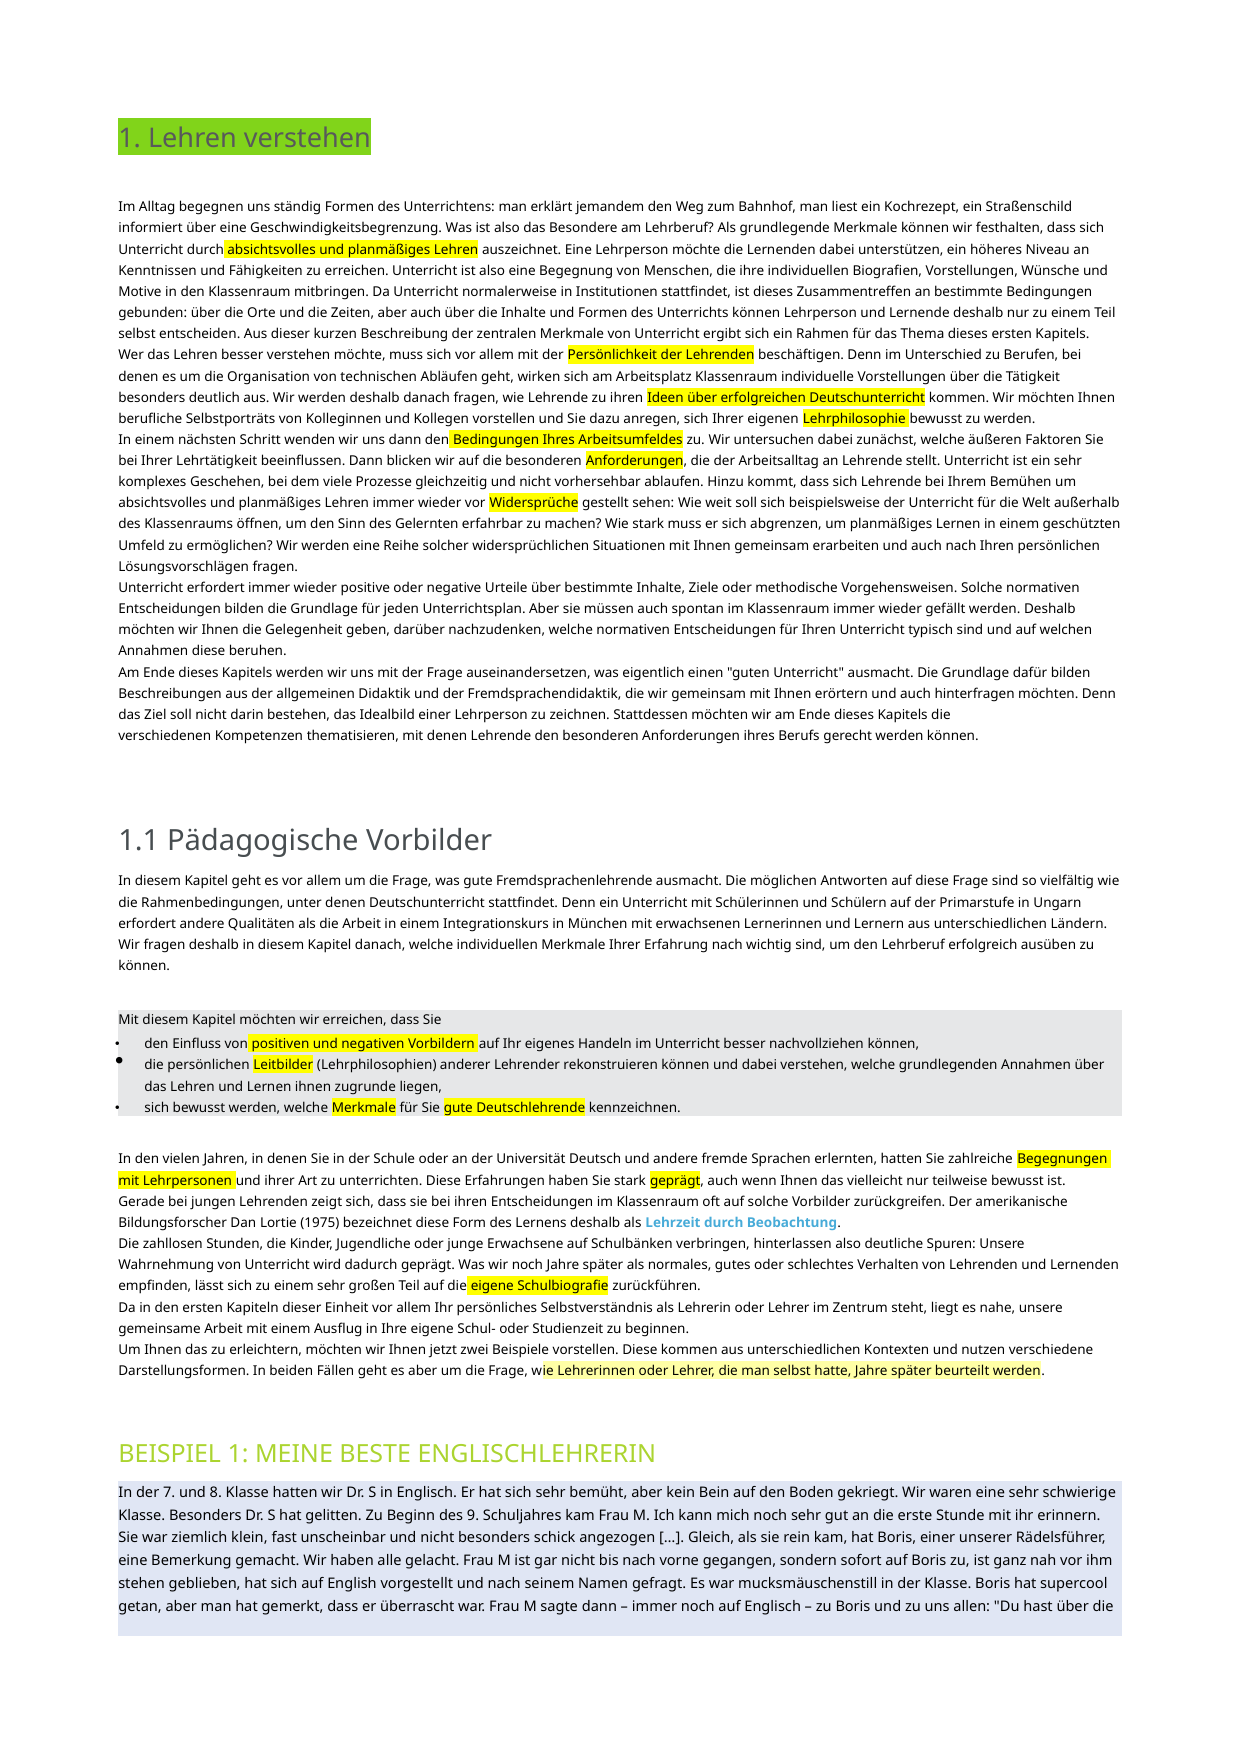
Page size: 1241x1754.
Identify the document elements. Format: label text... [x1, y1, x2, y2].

text Da in den ersten Kapiteln dieser Einheit vor allem Ihr persönliches Selbstverständnis als Lehrerin oder Lehrer im Zentrum steht, liegt es nahe, unsere gemeinsame Arbeit mit einem Ausflug in Ihre eigene Schul- oder Studienzeit zu beginnen. [118, 1297, 1122, 1337]
subtitle 1. Lehren verstehen [118, 118, 1122, 155]
text In den vielen Jahren, in denen Sie in der Schule oder an der Universität Deutsch und andere fremde Sprachen erlernten, hatten Sie zahlreiche Begegnungen mit Lehrpersonen und ihrer Art zu unterrichten. Diese Erfahrungen haben Sie stark geprägt, auch wenn Ihnen das vielleicht nur teilweise bewusst ist. [118, 1149, 1122, 1189]
list sich bewusst werden, welche Merkmale für Sie gute Deutschlehrende kennzeichnen. [118, 1096, 1122, 1116]
text Die zahllosen Stunden, die Kinder, Jugendliche oder junge Erwachsene auf Schulbänken verbringen, hinterlassen also deutliche Spuren: Unsere Wahrnehmung von Unterricht wird dadurch geprägt. Was wir noch Jahre später als normales, gutes oder schlechtes Verhalten von Lehrenden und Lernenden empfinden, lässt sich zu einem sehr großen Teil auf die eigene Schulbiografie zurückführen. [118, 1234, 1122, 1295]
list die persönlichen Leitbilder (Lehrphilosophien) anderer Lehrender rekonstruieren können und dabei verstehen, welche grundlegenden Annahmen über das Lehren und Lernen ihnen zugrunde liegen, [118, 1052, 1122, 1096]
text Im Alltag begegnen uns ständig Formen des Unterrichtens: man erklärt jemandem den Weg zum Bahnhof, man liest ein Kochrezept, ein Straßenschild informiert über eine Geschwindigkeitsbegrenzung. Was ist also das Besondere am Lehrberuf? Als grundlegende Merkmale können wir festhalten, dass sich Unterricht durch absichtsvolles und planmäßiges Lehren auszeichnet. Eine Lehrperson möchte die Lernenden dabei unterstützen, ein höheres Niveau an Kenntnissen und Fähigkeiten zu erreichen. Unterricht ist also eine Begegnung von Menschen, die ihre individuellen Biografien, Vorstellungen, Wünsche und Motive in den Klassenraum mitbringen. Da Unterricht normalerweise in Institutionen stattfindet, ist dieses Zusammentreffen an bestimmte Bedingungen gebunden: über die Orte und die Zeiten, aber auch über die Inhalte und Formen des Unterrichts können Lehrperson und Lernende deshalb nur zu einem Teil selbst entscheiden. Aus dieser kurzen Beschreibung der zentralen Merkmale von Unterricht ergibt sich ein Rahmen für das Thema dieses ersten Kapitels. [118, 197, 1122, 343]
text In einem nächsten Schritt wenden wir uns dann den Bedingungen Ihres Arbeitsumfeldes zu. Wir untersuchen dabei zunächst, welche äußeren Faktoren Sie bei Ihrer Lehrtätigkeit beeinflussen. Dann blicken wir auf die besonderen Anforderungen, die der Arbeitsalltag an Lehrende stellt. Unterricht ist ein sehr komplexes Geschehen, bei dem viele Prozesse gleichzeitig und nicht vorhersehbar ablaufen. Hinzu kommt, dass sich Lehrende bei Ihrem Bemühen um absichtsvolles und planmäßiges Lehren immer wieder vor Widersprüche gestellt sehen: Wie weit soll sich beispielsweise der Unterricht für die Welt außerhalb des Klassenraums öffnen, um den Sinn des Gelernten erfahrbar zu machen? Wie stark muss er sich abgrenzen, um planmäßiges Lernen in einem geschützten Umfeld zu ermöglichen? Wir werden eine Reihe solcher widersprüchlichen Situationen mit Ihnen gemeinsam erarbeiten und auch nach Ihren persönlichen Lösungsvorschlägen fragen. [118, 430, 1122, 575]
subtitle BEISPIEL 1: MEINE BESTE ENGLISCHLEHRERIN [118, 1436, 1122, 1470]
text In der 7. und 8. Klasse hatten wir Dr. S in Englisch. Er hat sich sehr bemüht, aber kein Bein auf den Boden gekriegt. Wir waren eine sehr schwierige Klasse. Besonders Dr. S hat gelitten. Zu Beginn des 9. Schuljahres kam Frau M. Ich kann mich noch sehr gut an die erste Stunde mit ihr erinnern. Sie war ziemlich klein, fast unscheinbar und nicht besonders schick angezogen […]. Gleich, als sie rein kam, hat Boris, einer unserer Rädelsführer, eine Bemerkung gemacht. Wir haben alle gelacht. Frau M ist gar nicht bis nach vorne gegangen, sondern sofort auf Boris zu, ist ganz nah vor ihm stehen geblieben, hat sich auf English vorgestellt und nach seinem Namen gefragt. Es war mucksmäuschenstill in der Klasse. Boris hat supercool getan, aber man hat gemerkt, dass er überrascht war. Frau M sagte dann – immer noch auf Englisch – zu Boris und zu uns allen: "Du hast über die [118, 1481, 1122, 1615]
text Am Ende dieses Kapitels werden wir uns mit der Frage auseinandersetzen, was eigentlich einen "guten Unterricht" ausmacht. Die Grundlage dafür bilden Beschreibungen aus der allgemeinen Didaktik und der Fremdsprachendidaktik, die wir gemeinsam mit Ihnen erörtern und auch hinterfragen möchten. Denn das Ziel soll nicht darin bestehen, das Idealbild einer Lehrperson zu zeichnen. Stattdessen möchten wir am Ende dieses Kapitels die verschiedenen Kompetenzen thematisieren, mit denen Lehrende den besonderen Anforderungen ihres Berufs gerecht werden können. [118, 662, 1122, 744]
text Gerade bei jungen Lehrenden zeigt sich, dass sie bei ihren Entscheidungen im Klassenraum oft auf solche Vorbilder zurückgreifen. Der amerikanische Bildungsforscher Dan Lortie (1975) bezeichnet diese Form des Lernens deshalb als Lehrzeit durch Beobachtung. [118, 1192, 1122, 1231]
subtitle 1.1 Pädagogische Vorbilder [118, 819, 1122, 859]
text Unterricht erfordert immer wieder positive oder negative Urteile über bestimmte Inhalte, Ziele oder methodische Vorgehensweisen. Solche normativen Entscheidungen bilden die Grundlage für jeden Unterrichtsplan. Aber sie müssen auch spontan im Klassenraum immer wieder gefällt werden. Deshalb möchten wir Ihnen die Gelegenheit geben, darüber nachzudenken, welche normativen Entscheidungen für Ihren Unterricht typisch sind und auf welchen Annahmen diese beruhen. [118, 578, 1122, 660]
text In diesem Kapitel geht es vor allem um die Frage, was gute Fremdsprachenlehrende ausmacht. Die möglichen Antworten auf diese Frage sind so vielfältig wie die Rahmenbedingungen, unter denen Deutschunterricht stattfindet. Denn ein Unterricht mit Schülerinnen und Schülern auf der Primarstufe in Ungarn erfordert andere Qualitäten als die Arbeit in einem Integrationskurs in München mit erwachsenen Lernerinnen und Lernern aus unterschiedlichen Ländern. Wir fragen deshalb in diesem Kapitel danach, welche individuellen Merkmale Ihrer Erfahrung nach wichtig sind, um den Lehrberuf erfolgreich ausüben zu können. [118, 871, 1122, 974]
text Mit diesem Kapitel möchten wir erreichen, dass Sie [118, 1010, 1122, 1028]
text Um Ihnen das zu erleichtern, möchten wir Ihnen jetzt zwei Beispiele vorstellen. Diese kommen aus unterschiedlichen Kontexten und nutzen verschiedene Darstellungsformen. In beiden Fällen geht es aber um die Frage, wie Lehrerinnen oder Lehrer, die man selbst hatte, Jahre später beurteilt werden. [118, 1340, 1122, 1379]
text Wer das Lehren besser verstehen möchte, muss sich vor allem mit der Persönlichkeit der Lehrenden beschäftigen. Denn im Unterschied zu Berufen, bei denen es um die Organisation von technischen Abläufen geht, wirken sich am Arbeitsplatz Klassenraum individuelle Vorstellungen über die Tätigkeit besonders deutlich aus. Wir werden deshalb danach fragen, wie Lehrende zu ihren Ideen über erfolgreichen Deutschunterricht kommen. Wir möchten Ihnen berufliche Selbstporträts von Kolleginnen und Kollegen vorstellen und Sie dazu anregen, sich Ihrer eigenen Lehrphilosophie bewusst zu werden. [118, 345, 1122, 427]
list den Einfluss von positiven und negativen Vorbildern auf Ihr eigenes Handeln im Unterricht besser nachvollziehen können, [118, 1031, 1122, 1052]
